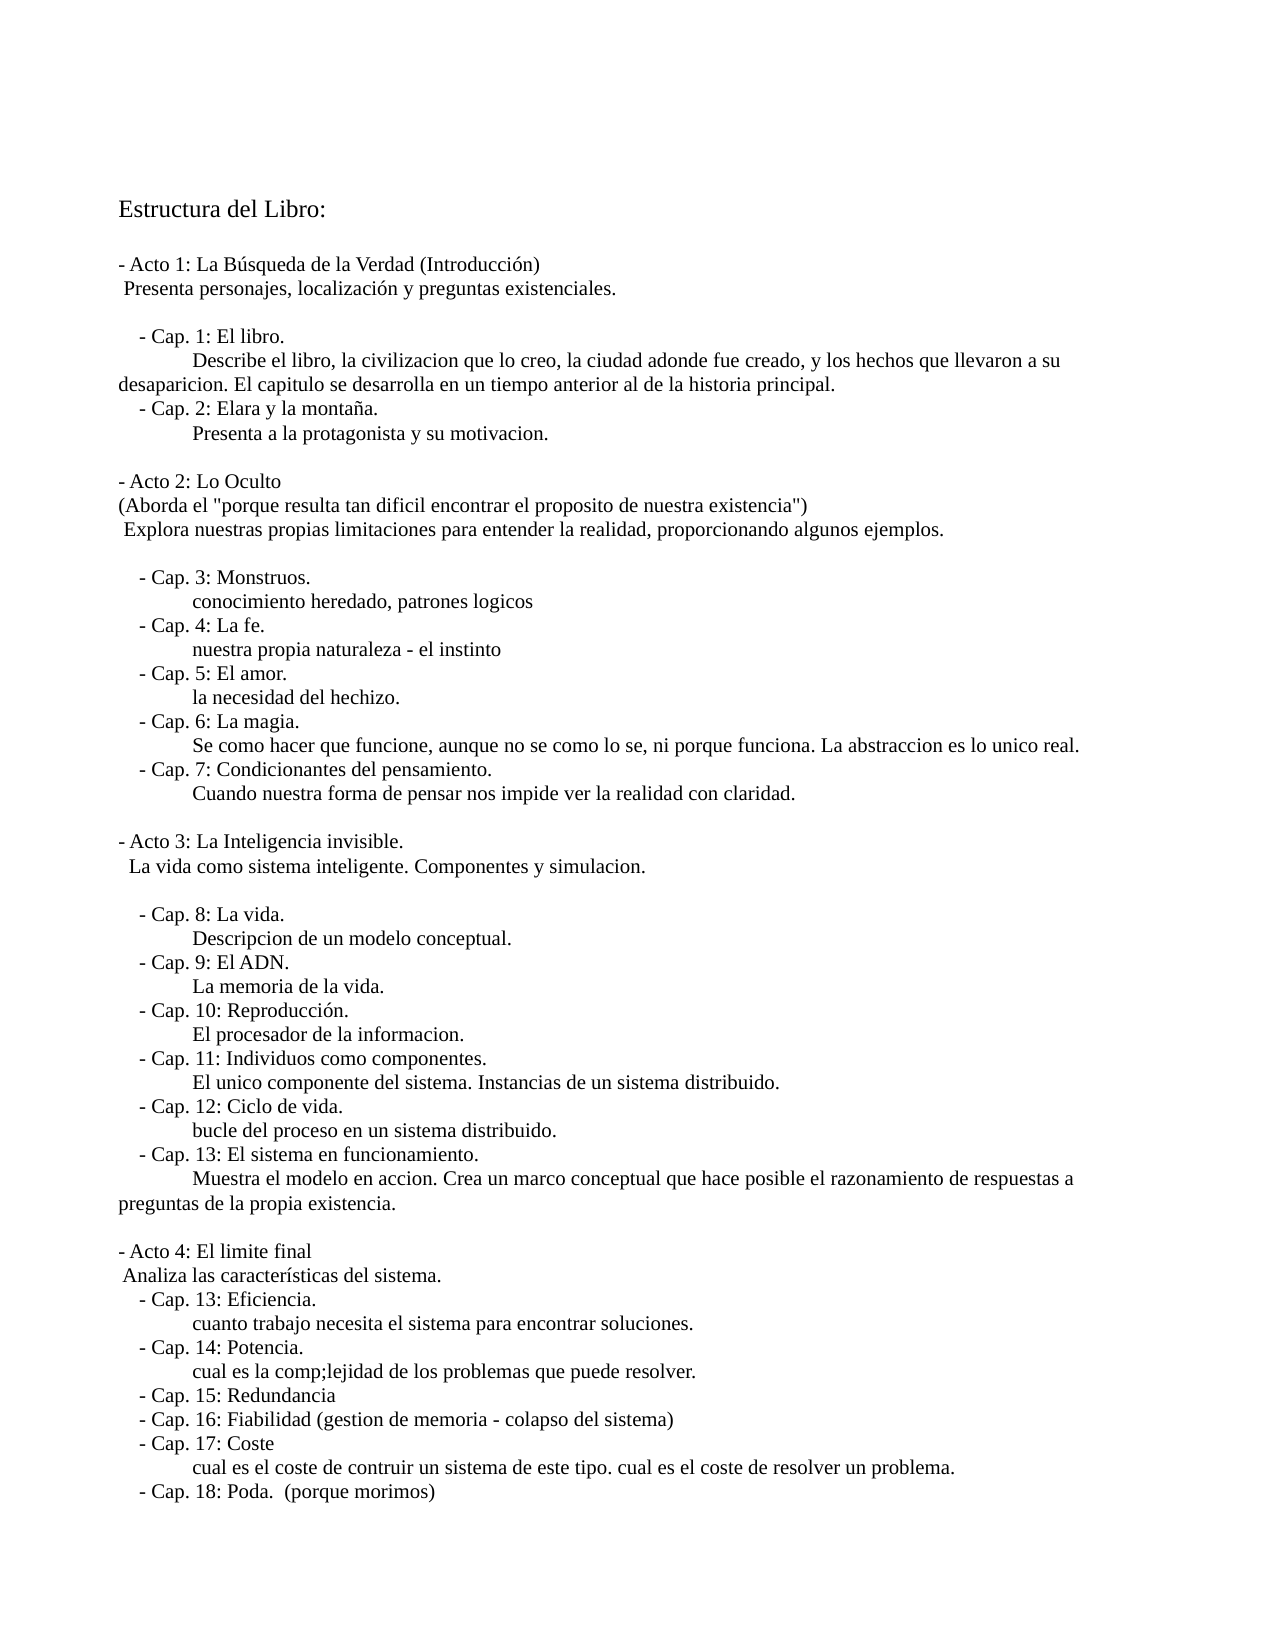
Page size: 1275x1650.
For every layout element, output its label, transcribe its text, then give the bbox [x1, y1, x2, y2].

text nuestra propia naturaleza - el instinto [118, 637, 1157, 661]
text La vida como sistema inteligente. Componentes y simulacion. [118, 853, 1157, 878]
text la necesidad del hechizo. [118, 685, 1157, 709]
text - Cap. 9: El ADN. [118, 950, 1157, 974]
text La memoria de la vida. [118, 974, 1157, 998]
text Describe el libro, la civilizacion que lo creo, la ciudad adonde fue creado, y los hechos que llevaron a su desaparicion. El capitulo se desarrolla en un tiempo anterior al de la historia principal. [118, 348, 1157, 396]
text Se como hacer que funcione, aunque no se como lo se, ni porque funciona. La abstraccion es lo unico real. [118, 733, 1157, 757]
text - Cap. 11: Individuos como componentes. [118, 1046, 1157, 1070]
text Presenta personajes, localización y preguntas existenciales. [118, 276, 1157, 300]
text - Cap. 8: La vida. [118, 902, 1157, 926]
text cual es la comp;lejidad de los problemas que puede resolver. [118, 1359, 1157, 1383]
text conocimiento heredado, patrones logicos [118, 589, 1157, 613]
text Muestra el modelo en accion. Crea un marco conceptual que hace posible el razonamiento de respuestas a preguntas de la propia existencia. [118, 1166, 1157, 1214]
text - Acto 1: La Búsqueda de la Verdad (Introducción) [118, 252, 1157, 276]
text - Cap. 13: El sistema en funcionamiento. [118, 1142, 1157, 1166]
text - Acto 3: La Inteligencia invisible. [118, 829, 1157, 853]
text - Cap. 1: El libro. [118, 324, 1157, 348]
text - Cap. 10: Reproducción. [118, 998, 1157, 1022]
text - Cap. 2: Elara y la montaña. [118, 396, 1157, 420]
text El procesador de la informacion. [118, 1022, 1157, 1046]
text Estructura del Libro: [118, 194, 1157, 223]
text cual es el coste de contruir un sistema de este tipo. cual es el coste de resolver un problema. [118, 1455, 1157, 1479]
text - Cap. 7: Condicionantes del pensamiento. [118, 757, 1157, 781]
text bucle del proceso en un sistema distribuido. [118, 1118, 1157, 1142]
text - Cap. 16: Fiabilidad (gestion de memoria - colapso del sistema) [118, 1407, 1157, 1431]
text - Cap. 13: Eficiencia. [118, 1287, 1157, 1311]
text El unico componente del sistema. Instancias de un sistema distribuido. [118, 1070, 1157, 1094]
text cuanto trabajo necesita el sistema para encontrar soluciones. [118, 1311, 1157, 1335]
text - Cap. 15: Redundancia [118, 1383, 1157, 1407]
text - Cap. 5: El amor. [118, 661, 1157, 685]
text - Cap. 14: Potencia. [118, 1335, 1157, 1359]
text (Aborda el "porque resulta tan dificil encontrar el proposito de nuestra existencia") [118, 493, 1157, 517]
text Descripcion de un modelo conceptual. [118, 926, 1157, 950]
text - Cap. 17: Coste [118, 1431, 1157, 1455]
text - Cap. 4: La fe. [118, 613, 1157, 637]
text Explora nuestras propias limitaciones para entender la realidad, proporcionando algunos ejemplos. [118, 517, 1157, 541]
text - Cap. 12: Ciclo de vida. [118, 1094, 1157, 1118]
text - Cap. 3: Monstruos. [118, 565, 1157, 589]
text - Acto 2: Lo Oculto [118, 468, 1157, 493]
text Presenta a la protagonista y su motivacion. [118, 420, 1157, 444]
text - Acto 4: El limite final [118, 1238, 1157, 1263]
text - Cap. 6: La magia. [118, 709, 1157, 733]
text Analiza las características del sistema. [118, 1263, 1157, 1287]
text Cuando nuestra forma de pensar nos impide ver la realidad con claridad. [118, 781, 1157, 805]
text - Cap. 18: Poda. (porque morimos) [118, 1479, 1157, 1503]
